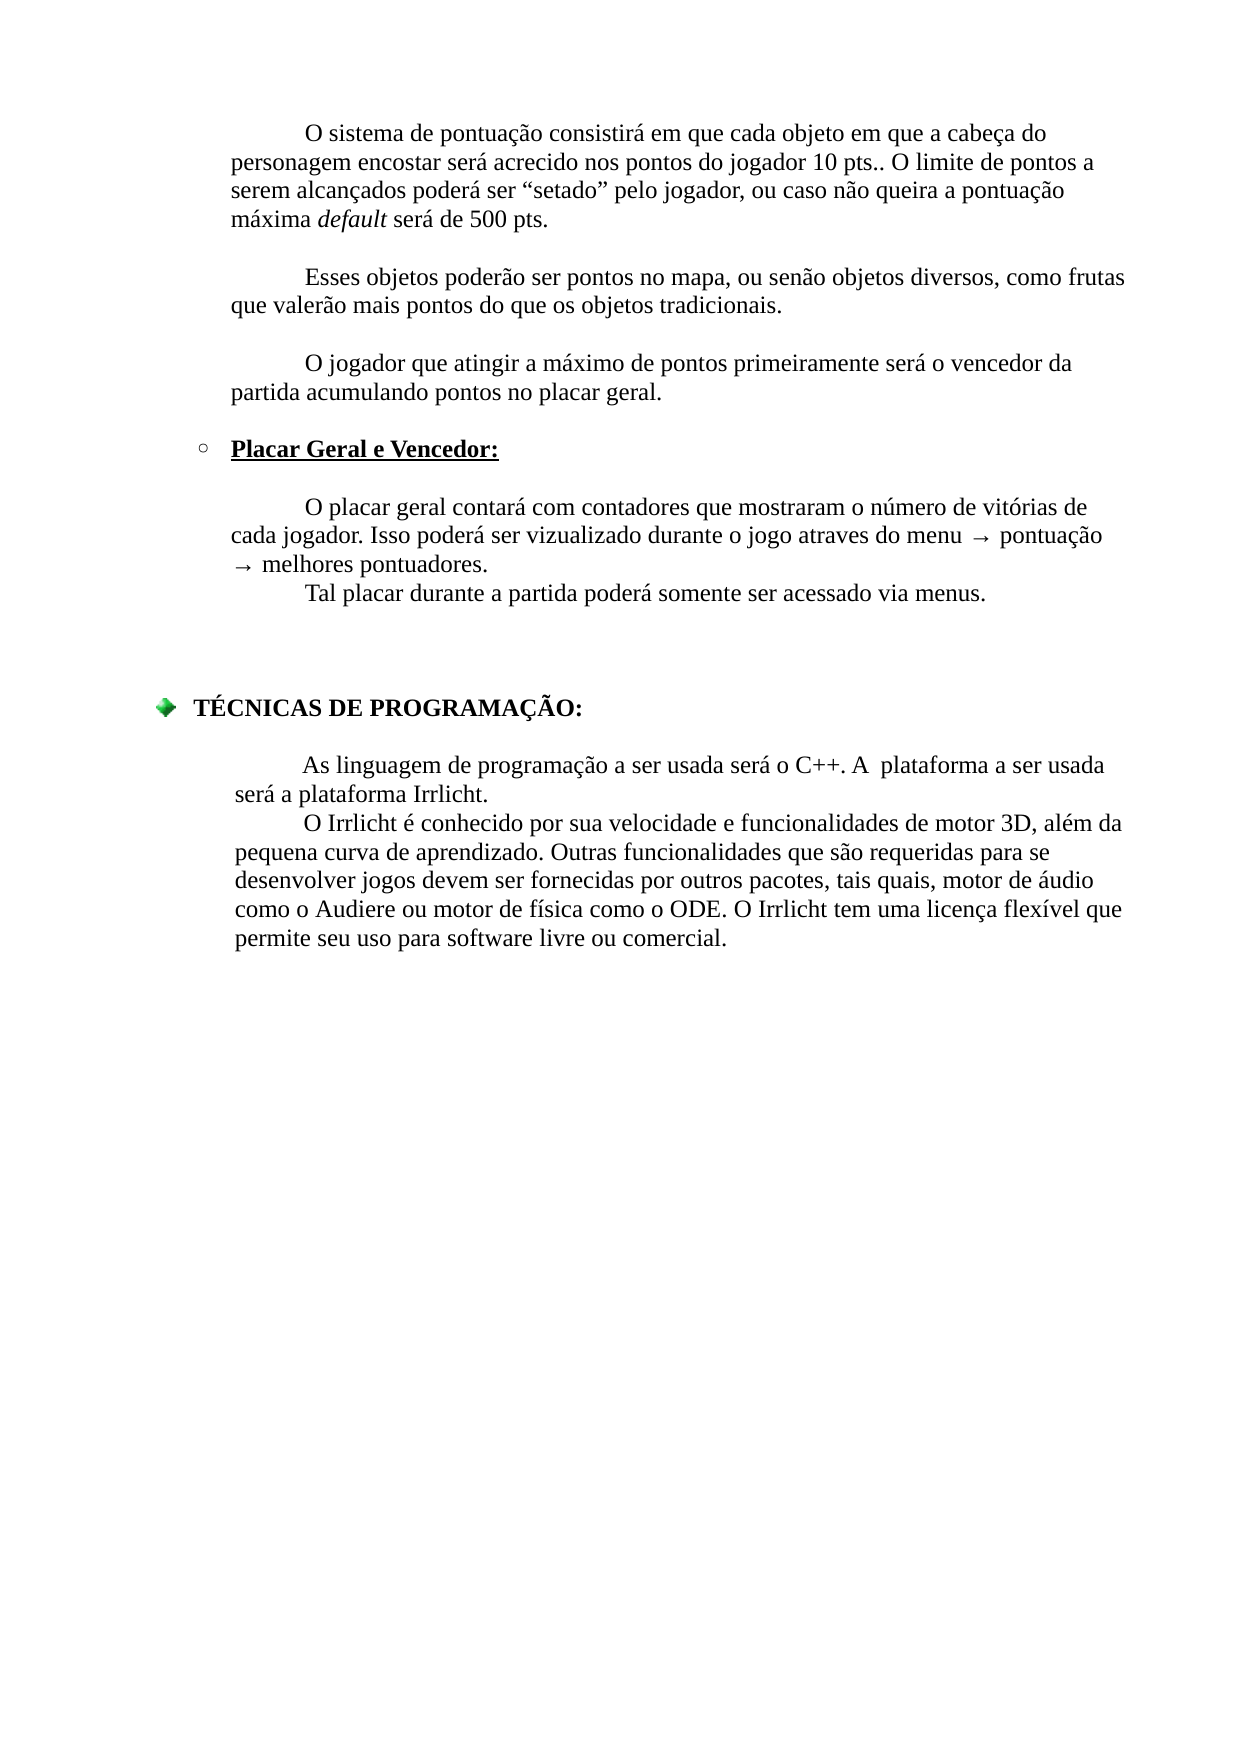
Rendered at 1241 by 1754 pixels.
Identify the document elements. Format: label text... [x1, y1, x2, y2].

text Esses objetos poderão ser pontos no mapa, ou senão objetos diversos, como frutas que valerão mais pontos do que os objetos tradicionais. [228, 262, 1133, 319]
text O sistema de pontuação consistirá em que cada objeto em que a cabeça do personagem encostar será acrecido nos pontos do jogador 10 pts.. O limite de pontos a serem alcançados poderá ser “setado” pelo jogador, ou caso não queira a pontuação máxima default será de 500 pts. [228, 118, 1133, 233]
text Tal placar durante a partida poderá somente ser acessado via menus. [229, 578, 1133, 607]
list As linguagem de programação a ser usada será o C++. A plataforma a ser usada será a plataforma Irrlicht. [234, 751, 1133, 808]
list Placar Geral e Vencedor: [193, 434, 1133, 463]
list TÉCNICAS DE PROGRAMAÇÃO: [156, 693, 1133, 722]
text O placar geral contará com contadores que mostraram o número de vitórias de cada jogador. Isso poderá ser vizualizado durante o jogo atraves do menu → pontuação → melhores pontuadores. [229, 492, 1133, 578]
picture [156, 698, 176, 717]
text O jogador que atingir a máximo de pontos primeiramente será o vencedor da partida acumulando pontos no placar geral. [228, 348, 1133, 406]
list O Irrlicht é conhecido por sua velocidade e funcionalidades de motor 3D, além da pequena curva de aprendizado. Outras funcionalidades que são requeridas para se desenvolver jogos devem ser fornecidas por outros pacotes, tais quais, motor de áudio como o Audiere ou motor de física como o ODE. O Irrlicht tem uma licença flexível que permite seu uso para software livre ou comercial. [234, 808, 1133, 952]
